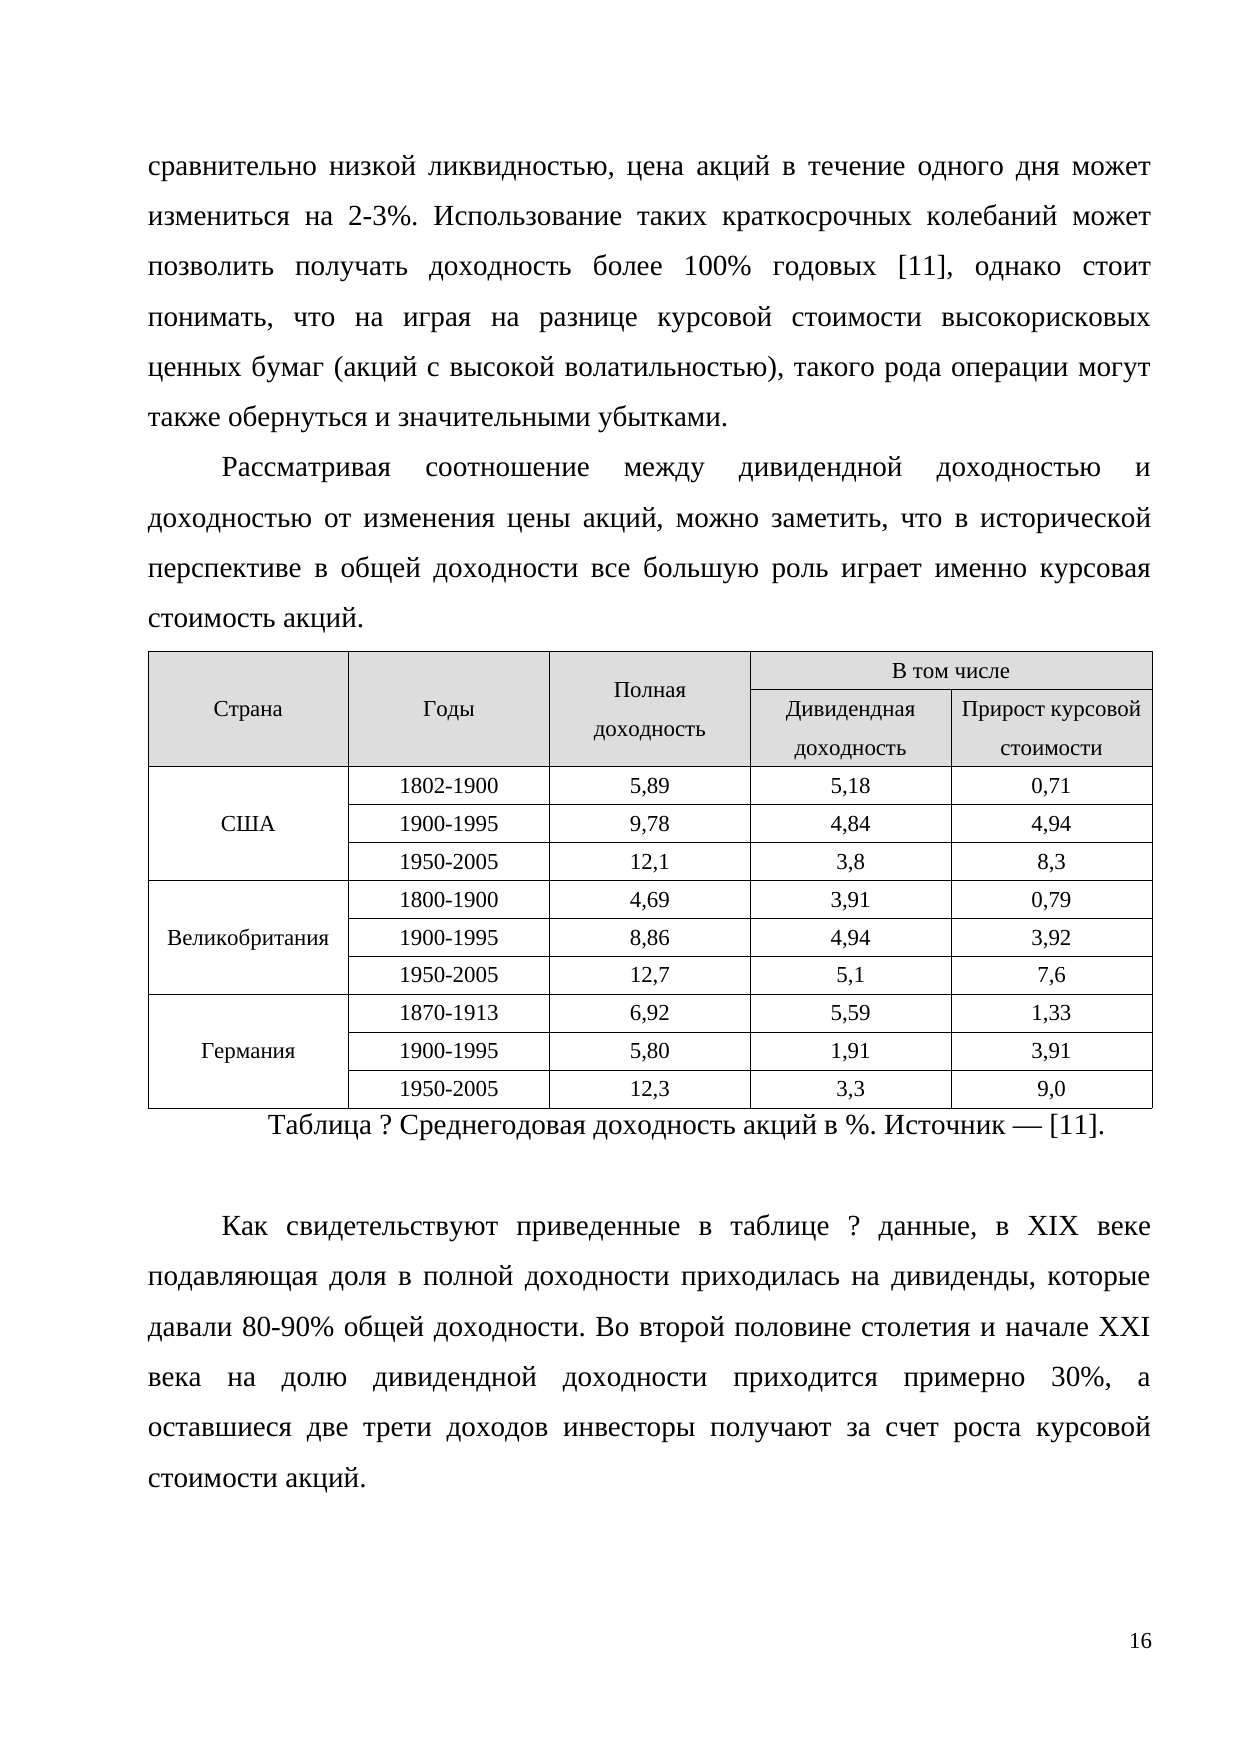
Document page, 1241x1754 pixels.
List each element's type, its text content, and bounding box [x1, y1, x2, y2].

table_cell 1900-1995 [349, 805, 549, 842]
table_cell 1802-1900 [349, 767, 549, 804]
table_cell 0,71 [952, 767, 1152, 804]
table_cell 3,92 [952, 919, 1152, 956]
text Рассматривая соотношение между дивидендной доходностью и доходностью от изменения цены акций, можно заметить, что в исторической перспективе в общей доходности все большую роль играет именно курсовая стоимость акций. [148, 449, 1152, 634]
table_cell 9,0 [952, 1071, 1152, 1107]
table_cell 4,94 [952, 805, 1152, 842]
table_cell 9,78 [550, 805, 750, 842]
table_cell 3,3 [751, 1071, 951, 1107]
table_cell 4,84 [751, 805, 951, 842]
text Как свидетельствуют приведенные в таблице ? данные, в XIX веке подавляющая доля в полной доходности приходилась на дивиденды, которые давали 80-90% общей доходности. Во второй половине столетия и начале XXI века на долю дивидендной доходности приходится примерно 30%, а оставшиеся две трети доходов инвесторы получают за счет роста курсовой стоимости акций. [148, 1208, 1152, 1493]
table_header Годы [349, 652, 549, 766]
text Таблица ? Среднегодовая доходность акций в %. Источник — [11]. [148, 1109, 1152, 1141]
table_cell 1,91 [751, 1033, 951, 1069]
table_header Полная доходность [550, 652, 750, 766]
table_cell 12,3 [550, 1071, 750, 1107]
table_cell 1800-1900 [349, 881, 549, 918]
table_cell 12,7 [550, 957, 750, 994]
table_cell 4,94 [751, 919, 951, 956]
table_cell 6,92 [550, 995, 750, 1032]
table_cell 8,86 [550, 919, 750, 956]
table_cell 12,1 [550, 843, 750, 880]
table_cell 3,8 [751, 843, 951, 880]
table_cell 5,1 [751, 957, 951, 994]
text сравнительно низкой ликвидностью, цена акций в течение одного дня может измениться на 2-3%. Использование таких краткосрочных колебаний может позволить получать доходность более 100% годовых [11], однако стоит понимать, что на играя на разнице курсовой стоимости высокорисковых ценных бумаг (акций с высокой волатильностью), такого рода операции могут также обернуться и значительными убытками. [148, 148, 1152, 433]
table_cell 5,59 [751, 995, 951, 1032]
table_cell США [149, 767, 348, 880]
table_header Страна [149, 652, 348, 766]
table_cell 5,18 [751, 767, 951, 804]
table_cell 1900-1995 [349, 1033, 549, 1069]
table_cell Германия [149, 995, 348, 1107]
table_cell 8,3 [952, 843, 1152, 880]
table_cell 7,6 [952, 957, 1152, 994]
table_cell 1950-2005 [349, 1071, 549, 1107]
table_cell Прирост курсовой стоимости [952, 690, 1152, 766]
table_cell 1870-1913 [349, 995, 549, 1032]
table_cell Великобритания [149, 881, 348, 994]
table_cell 1950-2005 [349, 843, 549, 880]
table_cell 1,33 [952, 995, 1152, 1032]
table_cell 5,89 [550, 767, 750, 804]
table_cell 1950-2005 [349, 957, 549, 994]
table_cell 3,91 [751, 881, 951, 918]
table_cell Дивидендная доходность [751, 690, 951, 766]
table_cell 0,79 [952, 881, 1152, 918]
table_cell 1900-1995 [349, 919, 549, 956]
table_cell 3,91 [952, 1033, 1152, 1069]
table_cell 4,69 [550, 881, 750, 918]
table_header В том числе [751, 652, 1152, 689]
table_cell 5,80 [550, 1033, 750, 1069]
